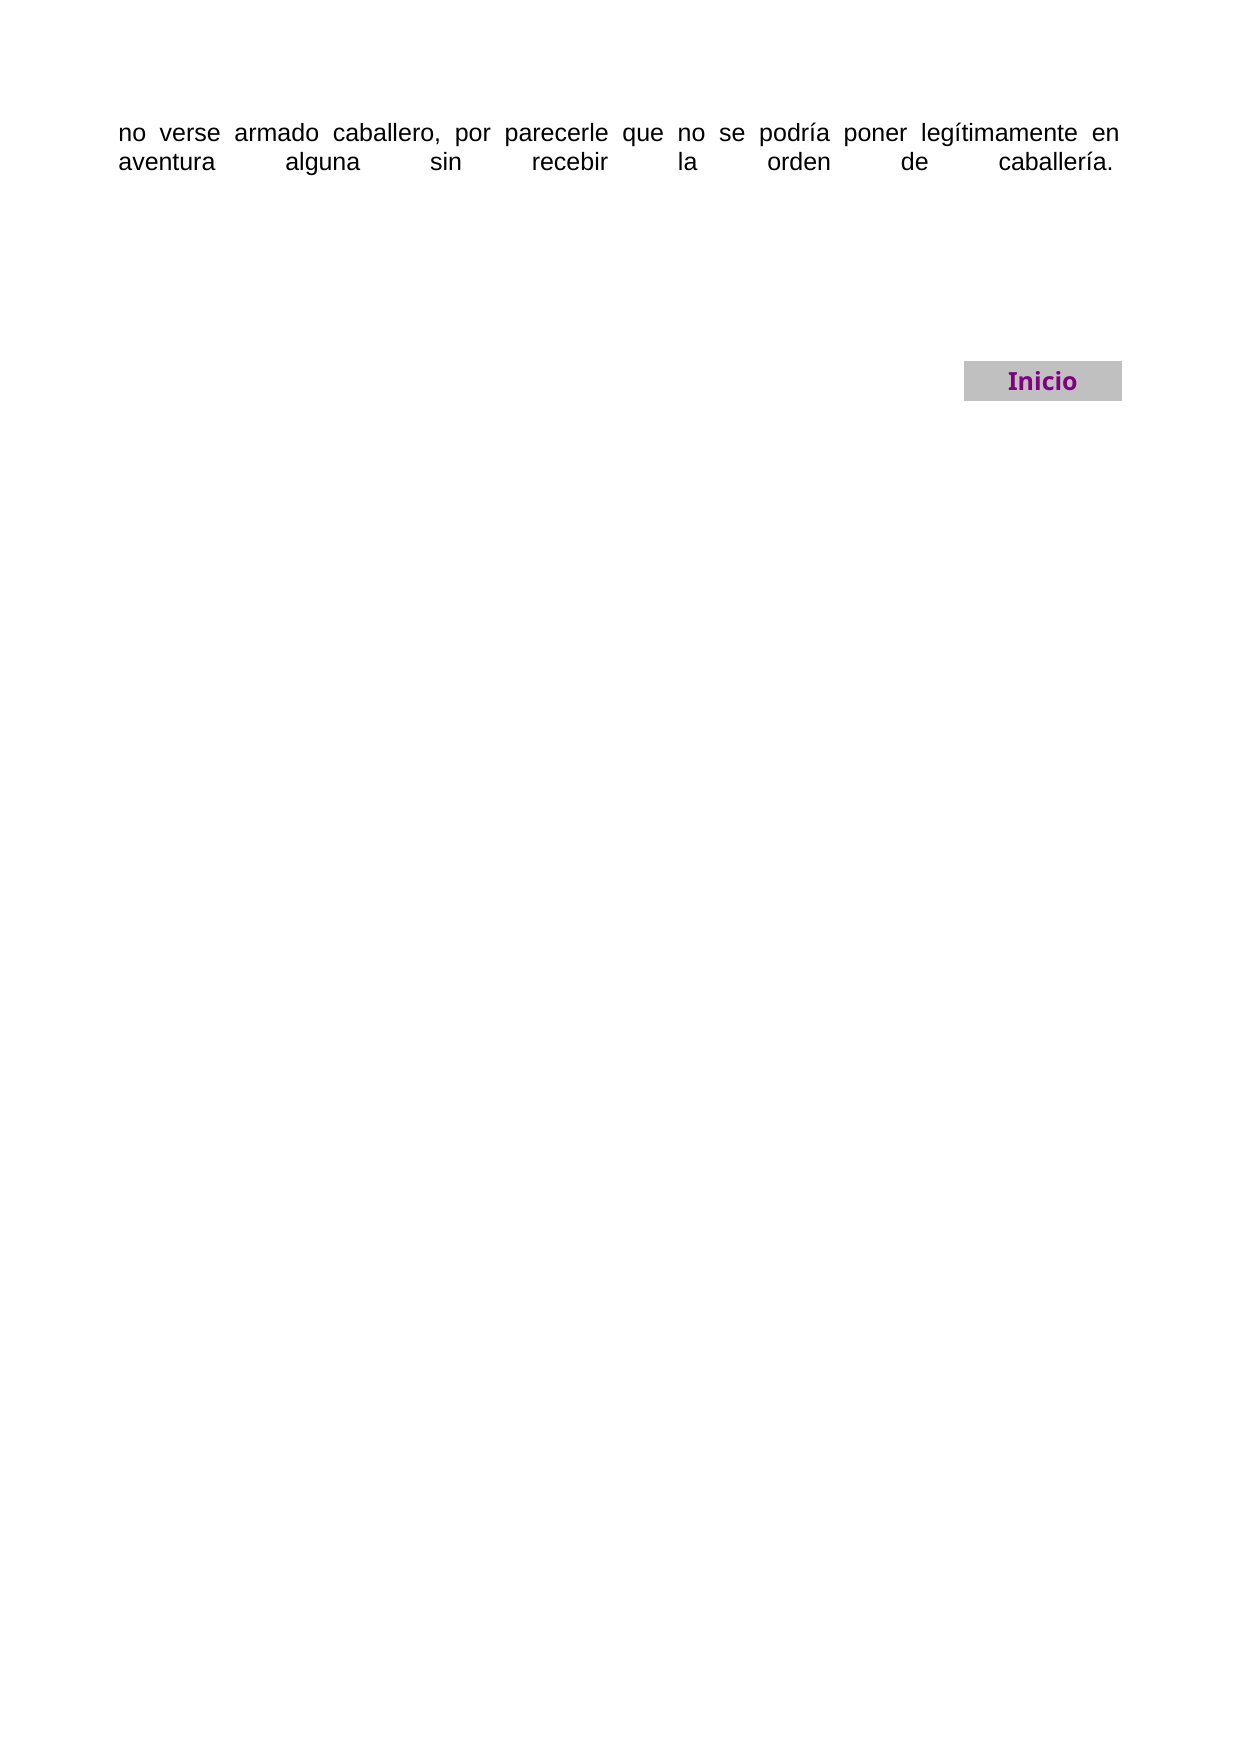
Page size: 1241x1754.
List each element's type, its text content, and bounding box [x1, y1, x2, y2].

table_header Inicio [964, 361, 1122, 401]
table_header [118, 361, 963, 401]
text no verse armado caballero, por parecerle que no se podría poner legítimamente en aventura alguna sin recebir la orden de caballería. [118, 118, 1122, 348]
